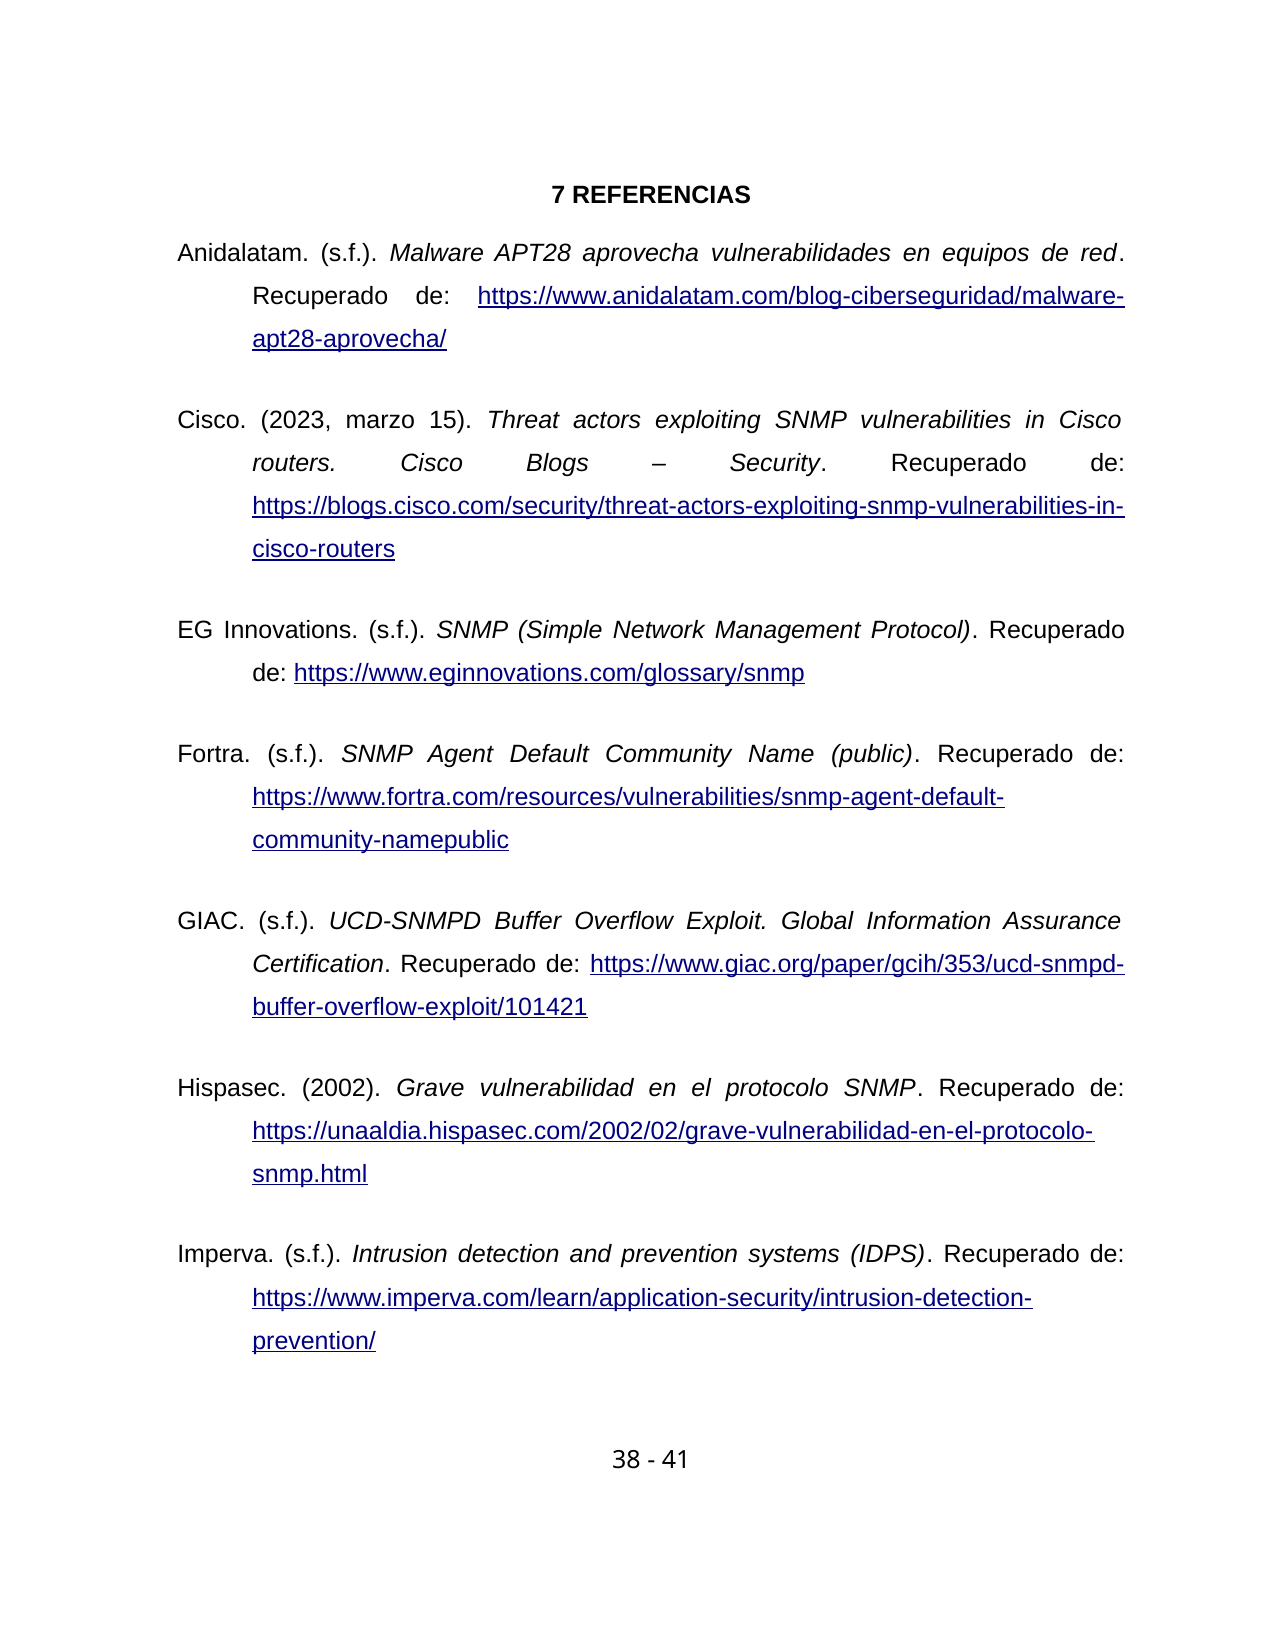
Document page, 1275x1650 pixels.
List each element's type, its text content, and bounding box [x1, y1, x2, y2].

subtitle REFERENCIAS [177, 180, 1125, 209]
list GIAC. (s.f.). UCD-SNMPD Buffer Overflow Exploit. Global Information Assurance Certification. Recuperado de: https://www.giac.org/paper/gcih/353/ucd-snmpd-buffer-overflow-exploit/101421 [177, 906, 1125, 1021]
list Cisco. (2023, marzo 15). Threat actors exploiting SNMP vulnerabilities in Cisco routers. Cisco Blogs – Security. Recuperado de: https://blogs.cisco.com/security/threat-actors-exploiting-snmp-vulnerabilities-in-cisco-routers [177, 405, 1125, 563]
list Anidalatam. (s.f.). Malware APT28 aprovecha vulnerabilidades en equipos de red. Recuperado de: https://www.anidalatam.com/blog-ciberseguridad/malware-apt28-aprovecha/ [177, 238, 1125, 353]
list EG Innovations. (s.f.). SNMP (Simple Network Management Protocol). Recuperado de: https://www.eginnovations.com/glossary/snmp [177, 615, 1125, 687]
list Imperva. (s.f.). Intrusion detection and prevention systems (IDPS). Recuperado de: https://www.imperva.com/learn/application-security/intrusion-detection-prevention/ [177, 1239, 1125, 1354]
list Fortra. (s.f.). SNMP Agent Default Community Name (public). Recuperado de: https://www.fortra.com/resources/vulnerabilities/snmp-agent-default-community-namepublic [177, 739, 1125, 854]
list Hispasec. (2002). Grave vulnerabilidad en el protocolo SNMP. Recuperado de: https://unaaldia.hispasec.com/2002/02/grave-vulnerabilidad-en-el-protocolo-snmp.html [177, 1072, 1125, 1187]
